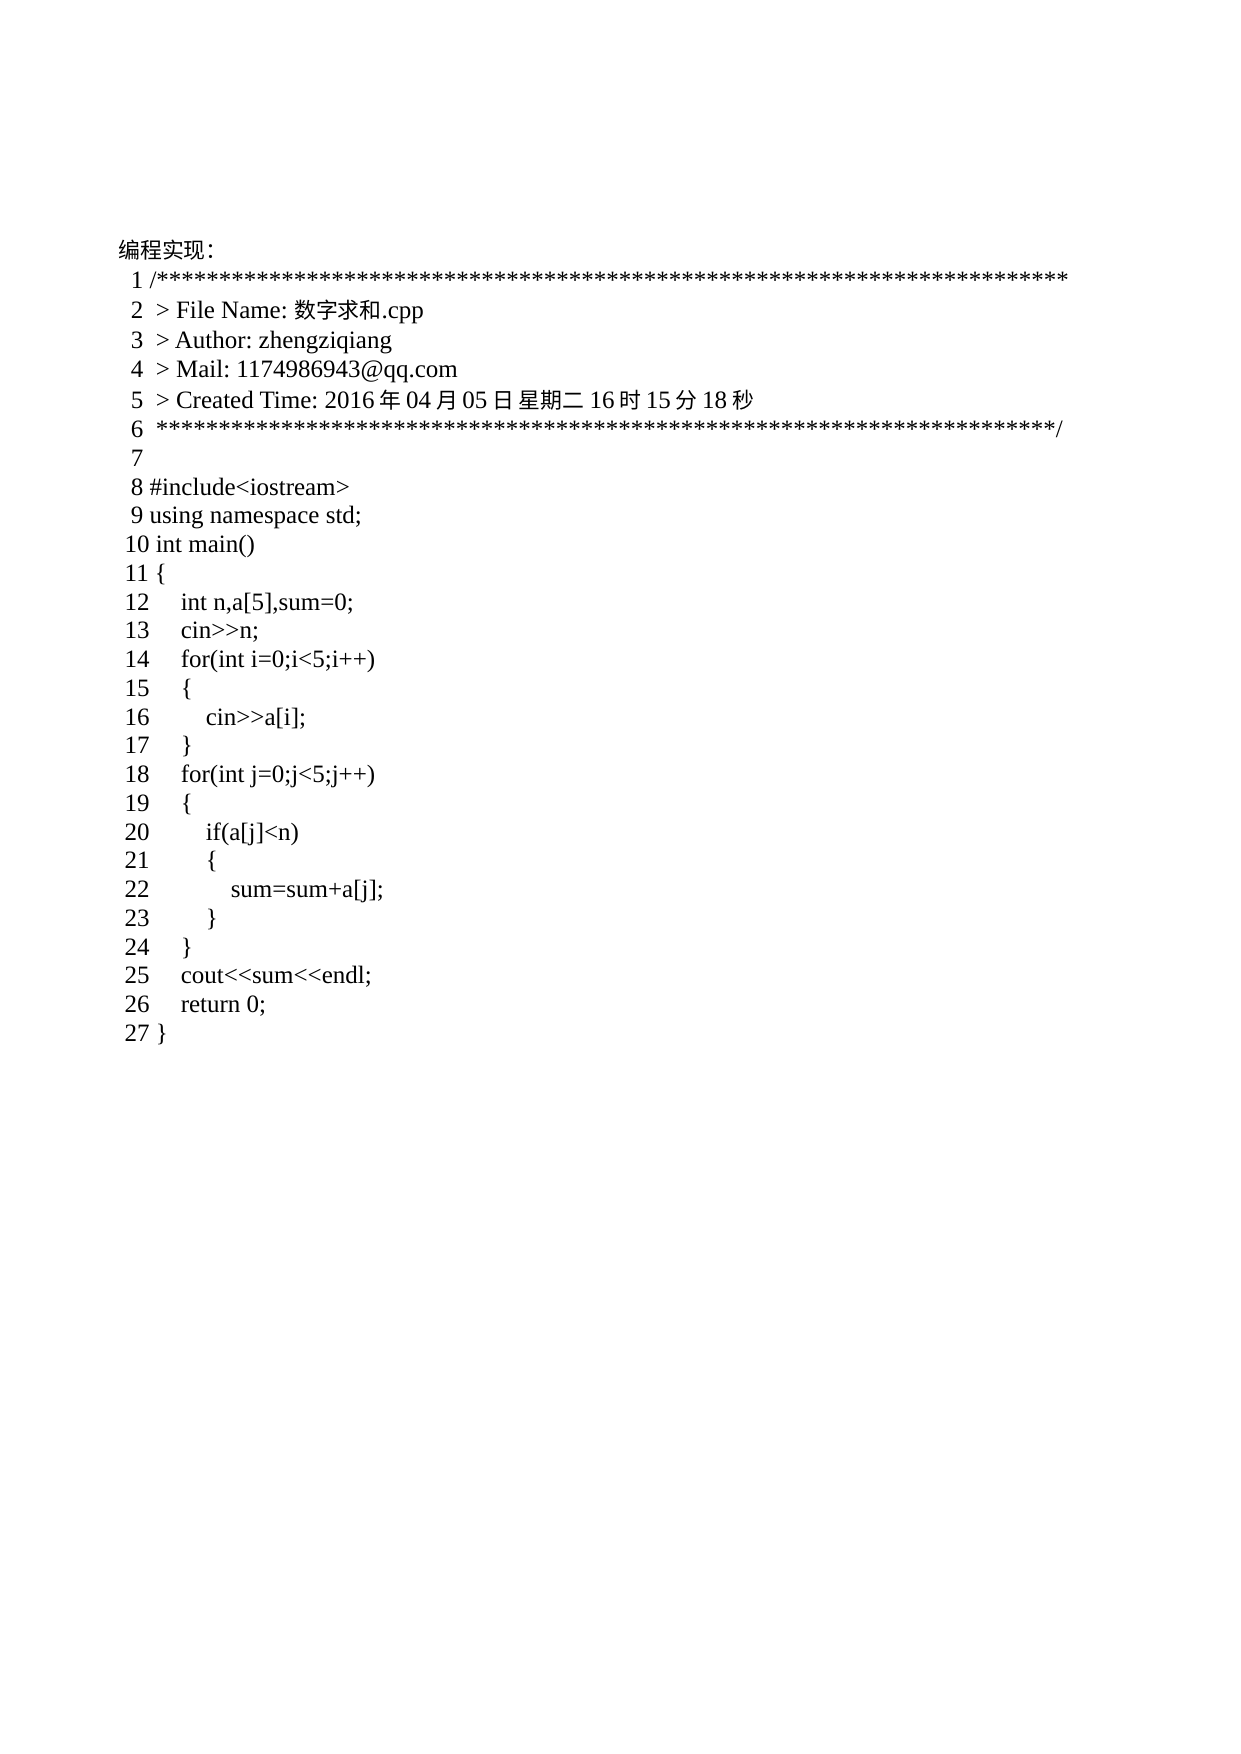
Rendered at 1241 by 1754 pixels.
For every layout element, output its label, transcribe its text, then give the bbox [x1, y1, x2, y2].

text 15 { [118, 673, 1122, 702]
text 17 } [118, 731, 1122, 759]
text 11 { [118, 558, 1122, 587]
text 25 cout<<sum<<endl; [118, 961, 1122, 989]
text 10 int main() [118, 529, 1122, 558]
text 21 { [118, 846, 1122, 874]
text 2 > File Name: 数字求和.cpp [118, 293, 1122, 325]
text 编程实现： [118, 233, 1122, 265]
text 12 int n,a[5],sum=0; [118, 587, 1122, 616]
text 6 ************************************************************************/ [118, 414, 1122, 443]
text 7 [118, 443, 1122, 472]
text 1 /************************************************************************* [118, 265, 1122, 293]
text 18 for(int j=0;j<5;j++) [118, 759, 1122, 788]
text 19 { [118, 788, 1122, 817]
text 5 > Created Time: 2016年04月05日 星期二 16时15分18秒 [118, 383, 1122, 414]
text 26 return 0; [118, 989, 1122, 1018]
text 8 #include<iostream> [118, 472, 1122, 501]
text 23 } [118, 903, 1122, 932]
text 27 } [118, 1018, 1122, 1047]
text 20 if(a[j]<n) [118, 817, 1122, 846]
text 14 for(int i=0;i<5;i++) [118, 644, 1122, 673]
text 9 using namespace std; [118, 501, 1122, 529]
text 13 cin>>n; [118, 616, 1122, 644]
text 24 } [118, 932, 1122, 961]
text 3 > Author: zhengziqiang [118, 325, 1122, 354]
text 22 sum=sum+a[j]; [118, 874, 1122, 903]
text 4 > Mail: 1174986943@qq.com [118, 354, 1122, 383]
text 16 cin>>a[i]; [118, 702, 1122, 731]
